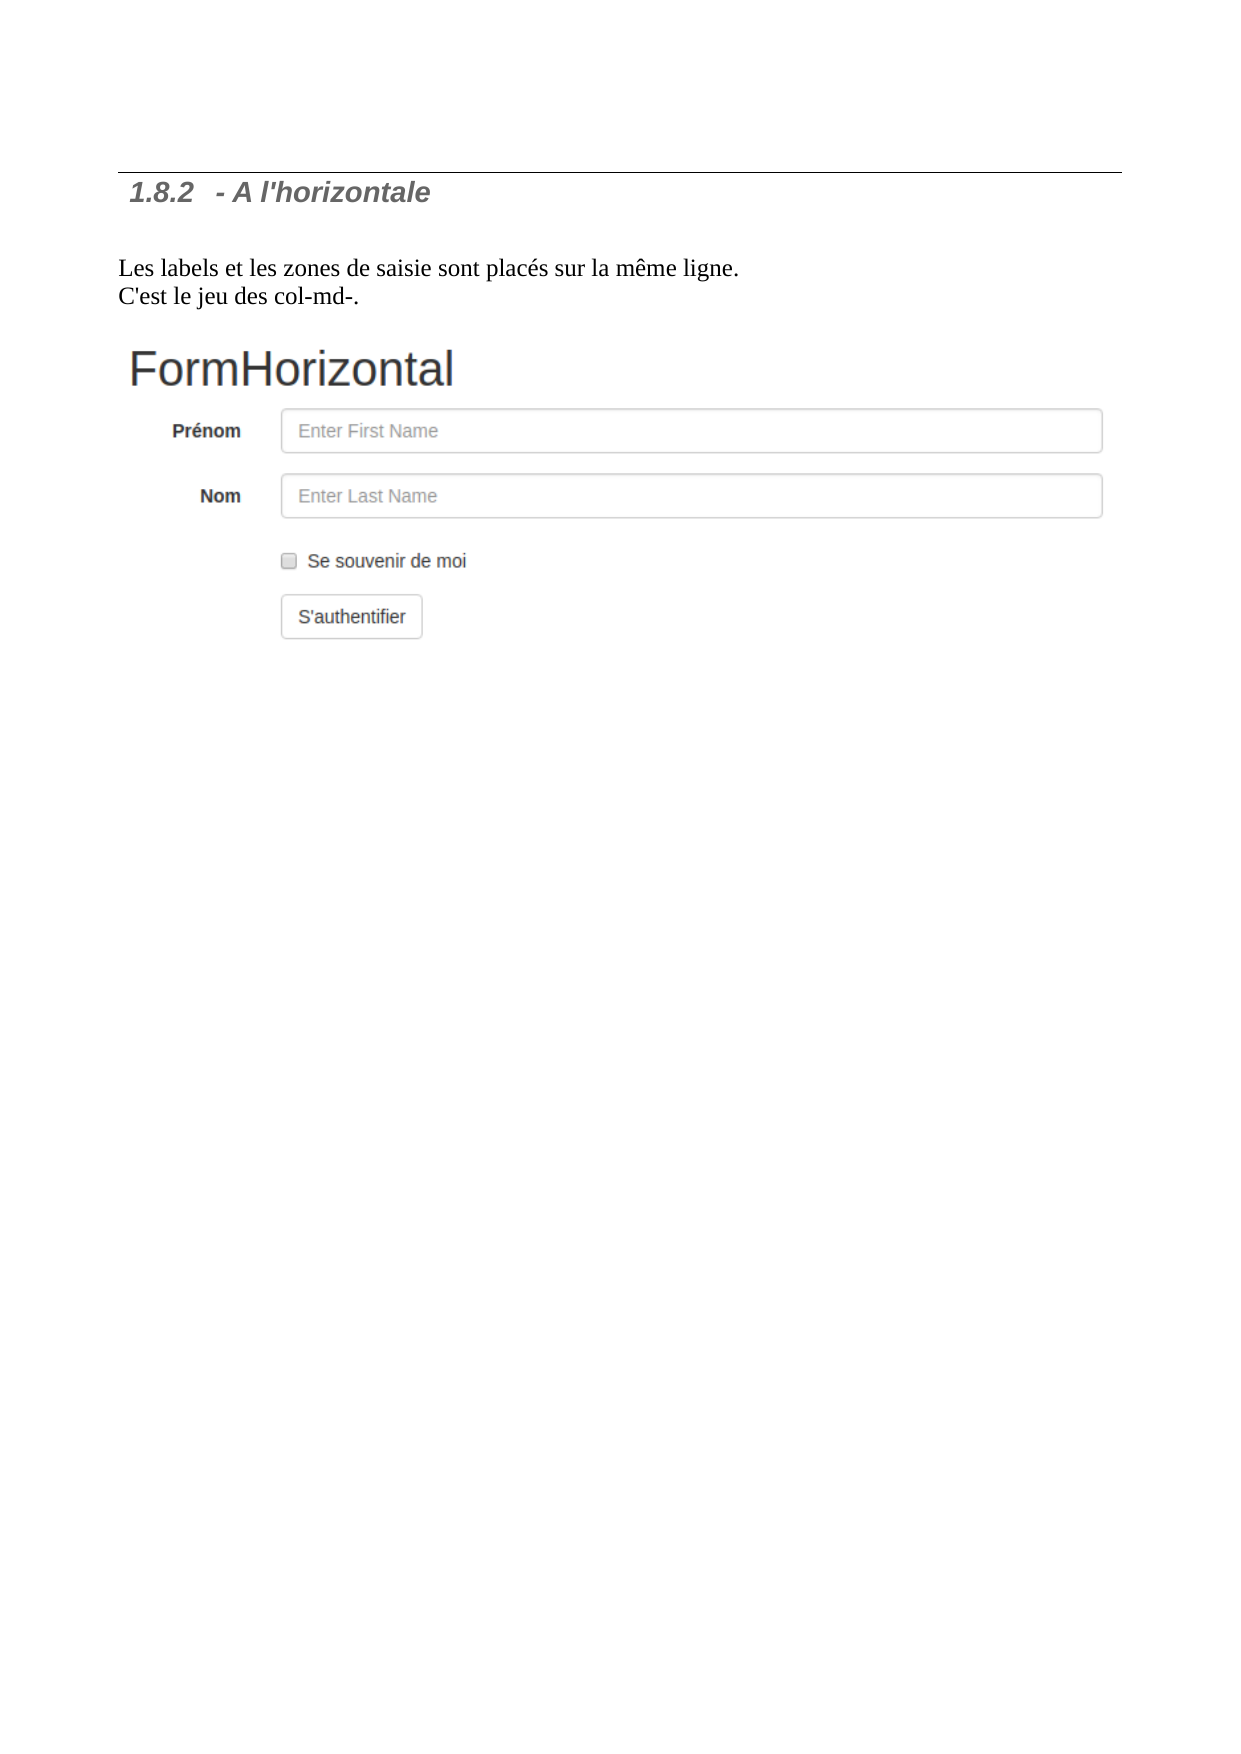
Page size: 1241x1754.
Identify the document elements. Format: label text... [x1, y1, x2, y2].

picture [118, 338, 1123, 658]
text Les labels et les zones de saisie sont placés sur la même ligne. [118, 253, 1122, 281]
text C'est le jeu des col-md-. [118, 281, 1122, 310]
subtitle - A l'horizontale [118, 173, 1122, 211]
